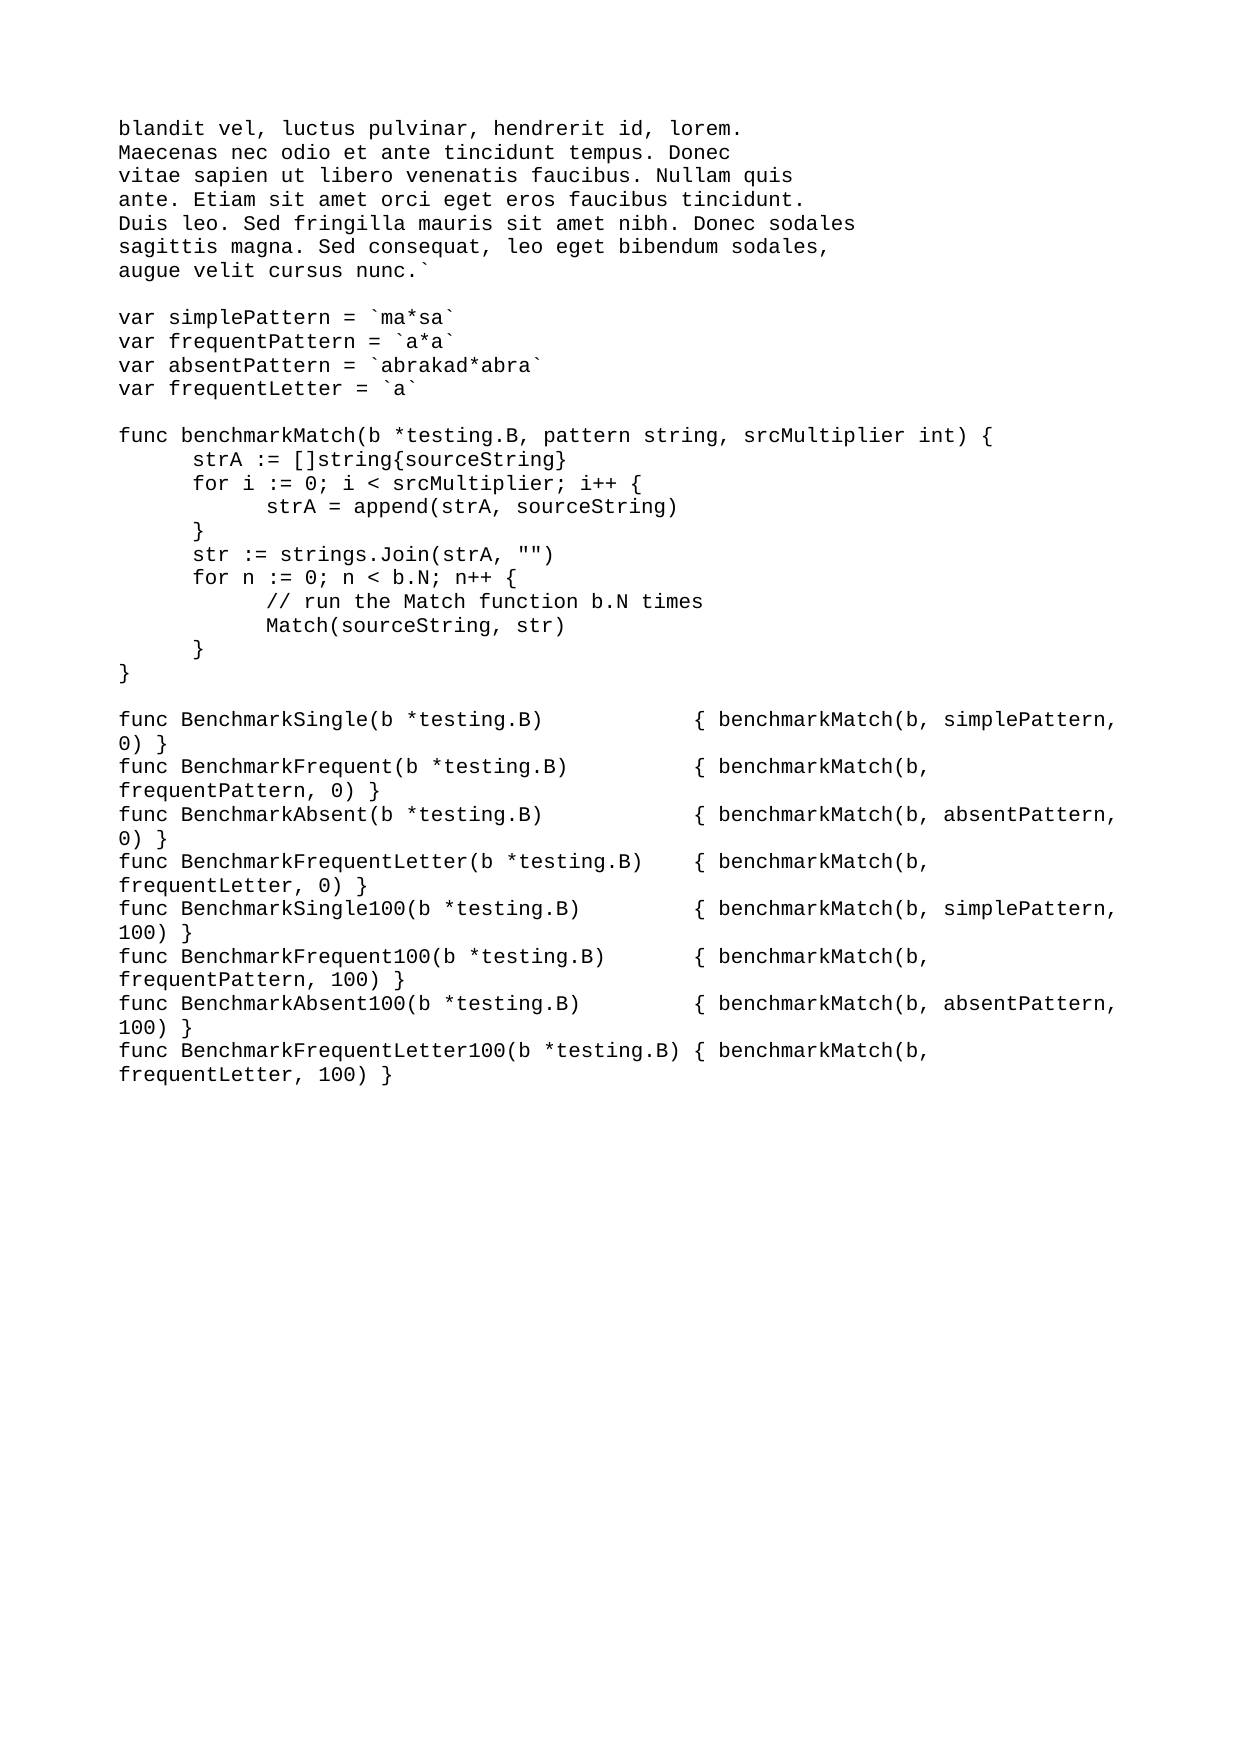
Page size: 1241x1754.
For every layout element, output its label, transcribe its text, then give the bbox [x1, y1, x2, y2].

text } [118, 662, 1122, 686]
text func BenchmarkFrequent(b *testing.B) { benchmarkMatch(b, frequentPattern, 0) } [118, 757, 1122, 804]
text } [118, 520, 1122, 544]
text for i := 0; i < srcMultiplier; i++ { [118, 473, 1122, 496]
text var frequentLetter = `a` [118, 378, 1122, 402]
text // run the Match function b.N times [118, 591, 1122, 615]
text var absentPattern = `abrakad*abra` [118, 354, 1122, 378]
text ante. Etiam sit amet orci eget eros faucibus tincidunt. [118, 189, 1122, 213]
text vitae sapien ut libero venenatis faucibus. Nullam quis [118, 165, 1122, 189]
text strA := []string{sourceString} [118, 449, 1122, 473]
text func BenchmarkFrequentLetter100(b *testing.B) { benchmarkMatch(b, frequentLetter, 100) } [118, 1040, 1122, 1088]
text Match(sourceString, str) [118, 615, 1122, 638]
text var simplePattern = `ma*sa` [118, 307, 1122, 331]
text func BenchmarkSingle(b *testing.B) { benchmarkMatch(b, simplePattern, 0) } [118, 709, 1122, 757]
text } [118, 638, 1122, 662]
text func BenchmarkAbsent(b *testing.B) { benchmarkMatch(b, absentPattern, 0) } [118, 804, 1122, 851]
text Maecenas nec odio et ante tincidunt tempus. Donec [118, 142, 1122, 165]
text func BenchmarkSingle100(b *testing.B) { benchmarkMatch(b, simplePattern, 100) } [118, 898, 1122, 946]
text func benchmarkMatch(b *testing.B, pattern string, srcMultiplier int) { [118, 426, 1122, 449]
text str := strings.Join(strA, "") [118, 544, 1122, 567]
text func BenchmarkFrequent100(b *testing.B) { benchmarkMatch(b, frequentPattern, 100) } [118, 946, 1122, 993]
text sagittis magna. Sed consequat, leo eget bibendum sodales, [118, 236, 1122, 260]
text func BenchmarkFrequentLetter(b *testing.B) { benchmarkMatch(b, frequentLetter, 0) } [118, 851, 1122, 898]
text strA = append(strA, sourceString) [118, 496, 1122, 520]
text Duis leo. Sed fringilla mauris sit amet nibh. Donec sodales [118, 213, 1122, 236]
text var frequentPattern = `a*a` [118, 331, 1122, 354]
text blandit vel, luctus pulvinar, hendrerit id, lorem. [118, 118, 1122, 142]
text augue velit cursus nunc.` [118, 260, 1122, 284]
text for n := 0; n < b.N; n++ { [118, 567, 1122, 591]
text func BenchmarkAbsent100(b *testing.B) { benchmarkMatch(b, absentPattern, 100) } [118, 993, 1122, 1040]
